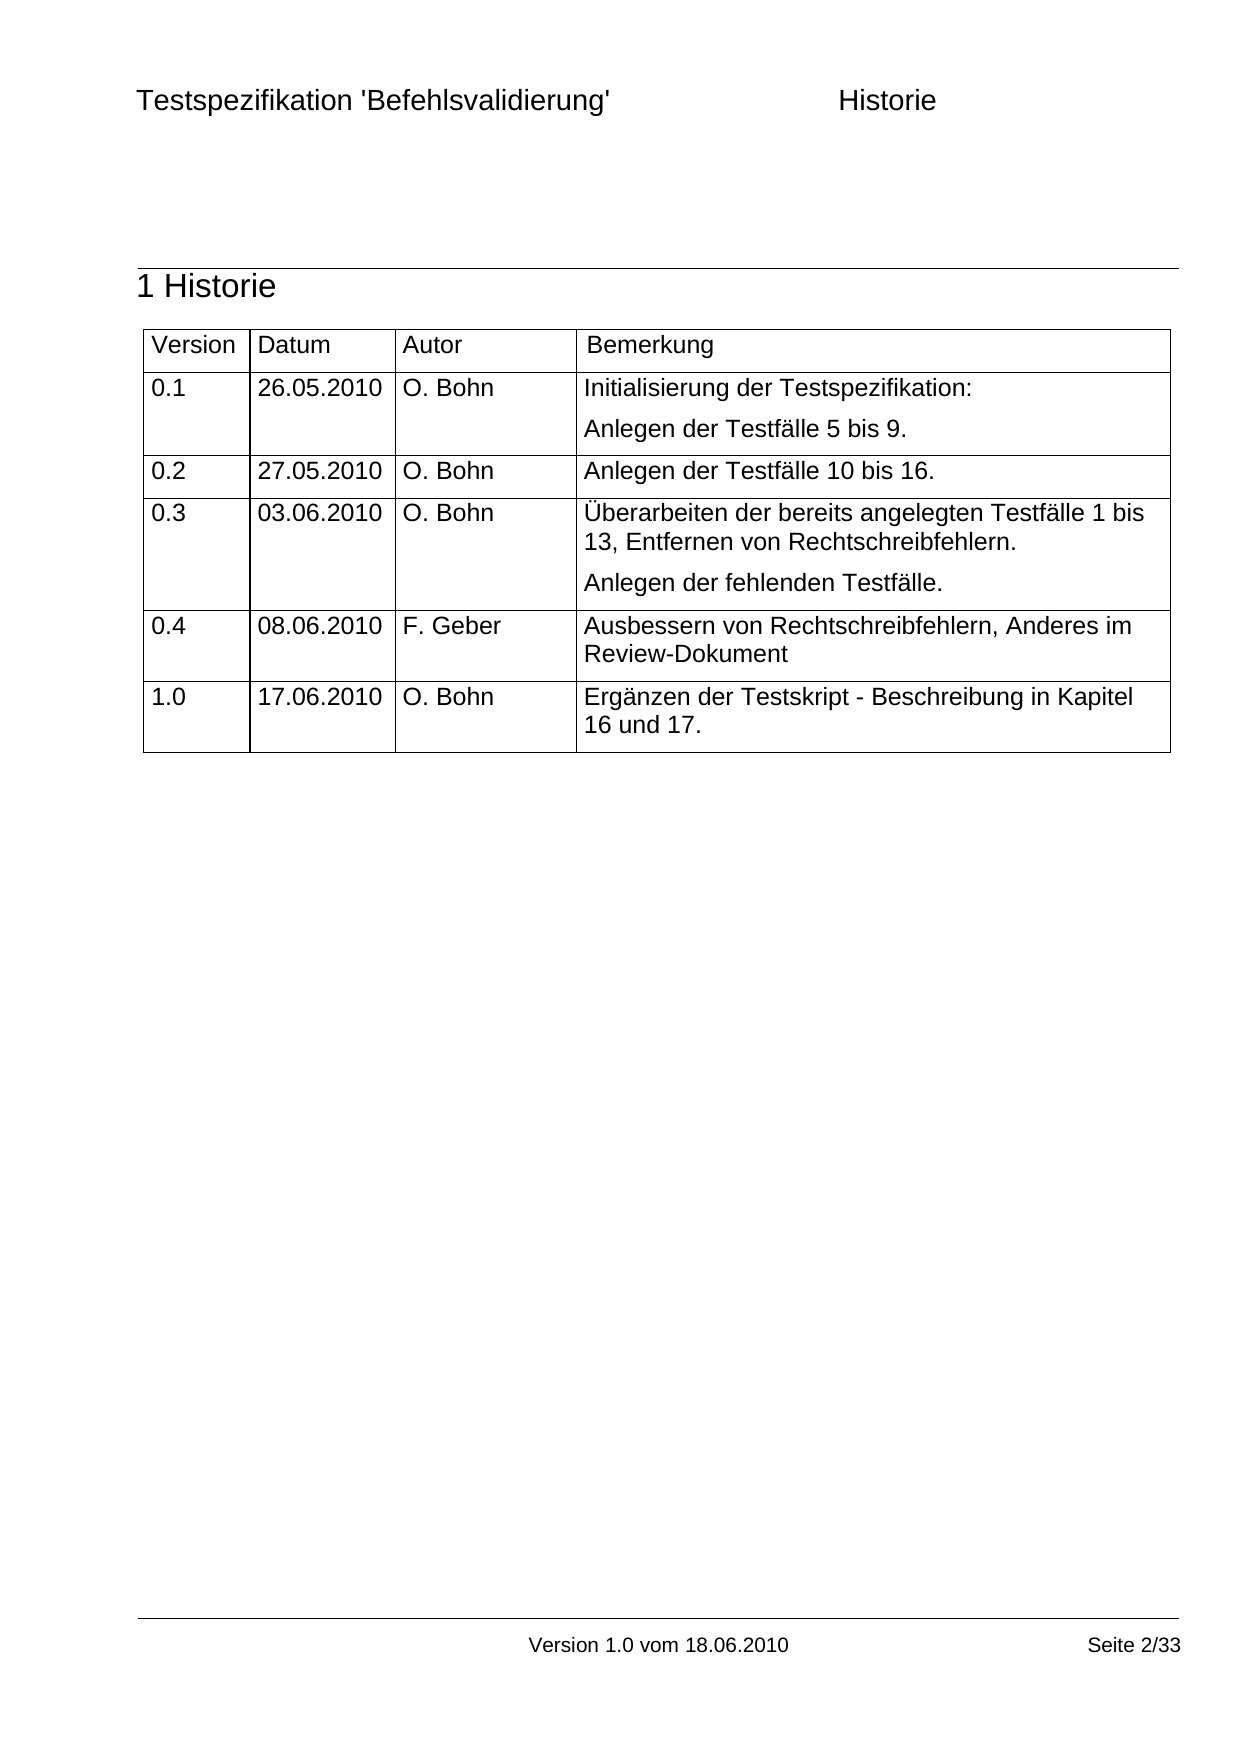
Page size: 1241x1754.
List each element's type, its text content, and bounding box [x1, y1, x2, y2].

table_cell Überarbeiten der bereits angelegten Testfälle 1 bis 13, Entfernen von Rechtschreibfehlern. Anlegen der fehlenden Testfälle. [577, 499, 1170, 610]
table_cell Anlegen der Testfälle 10 bis 16. [577, 456, 1170, 497]
table_cell 0.2 [144, 456, 249, 497]
table_header Version [144, 330, 249, 372]
table_cell 0.3 [144, 499, 249, 610]
table_cell 0.1 [144, 373, 249, 455]
table_cell O. Bohn [396, 373, 576, 455]
table_cell 27.05.2010 [251, 456, 395, 497]
table_cell 1.0 [144, 682, 249, 752]
table_header Datum [251, 330, 395, 372]
table_header Autor [396, 330, 576, 372]
table_cell 0.4 [144, 611, 249, 681]
table_cell 03.06.2010 [251, 499, 395, 610]
table_cell F. Geber [396, 611, 576, 681]
table_cell 17.06.2010 [251, 682, 395, 752]
table_cell Initialisierung der Testspezifikation: Anlegen der Testfälle 5 bis 9. [577, 373, 1170, 455]
subtitle Historie [136, 289, 1181, 304]
table_cell 08.06.2010 [251, 611, 395, 681]
table_cell O. Bohn [396, 456, 576, 497]
table_cell 26.05.2010 [251, 373, 395, 455]
table_cell Ergänzen der Testskript - Beschreibung in Kapitel 16 und 17. [577, 682, 1170, 752]
table_cell O. Bohn [396, 682, 576, 752]
table_header Bemerkung [577, 330, 1170, 372]
table_cell Ausbessern von Rechtschreibfehlern, Anderes im Review-Dokument [577, 611, 1170, 681]
table_cell O. Bohn [396, 499, 576, 610]
